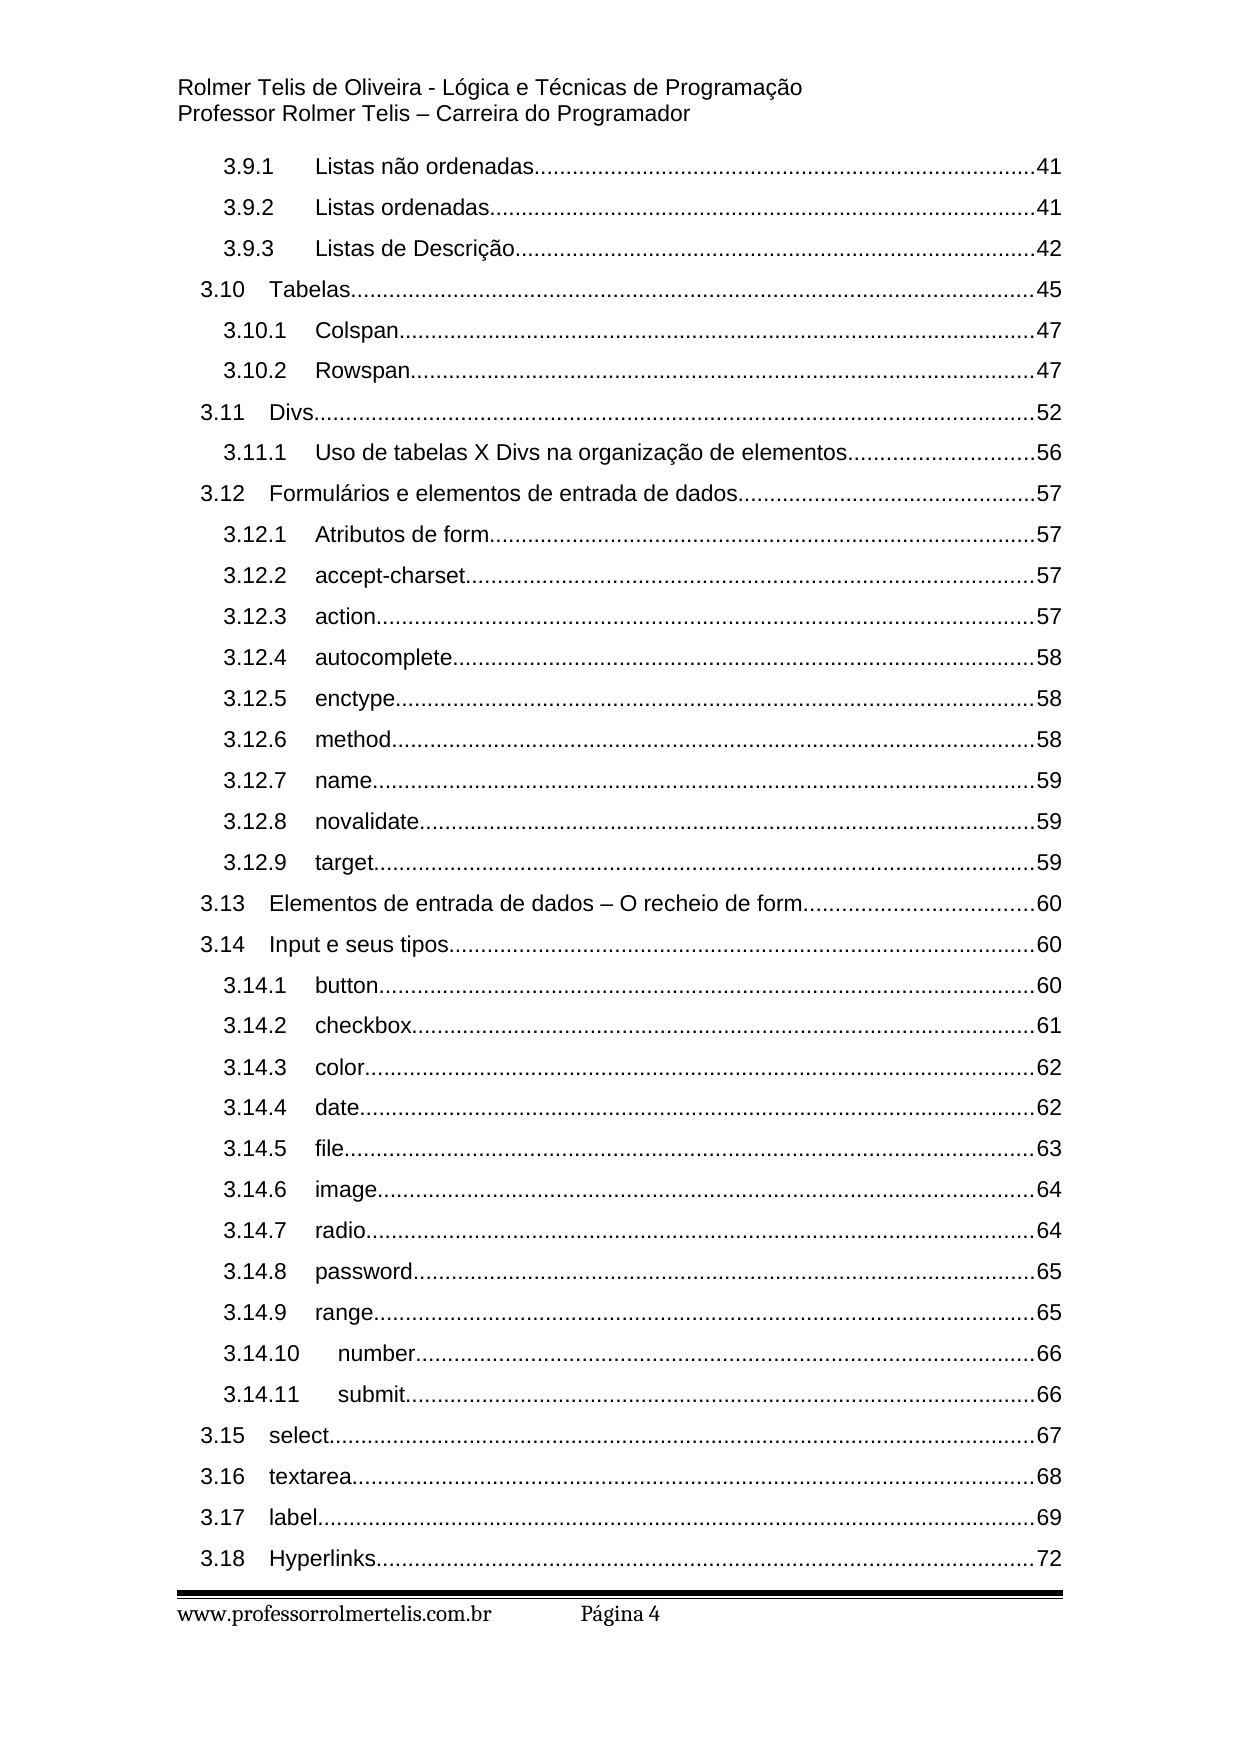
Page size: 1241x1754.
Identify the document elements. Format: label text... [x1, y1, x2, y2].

text 3.13 Elementos de entrada de dados – O recheio de form 60 [200, 890, 1063, 916]
text 3.12 Formulários e elementos de entrada de dados 57 [200, 480, 1063, 507]
text 3.12.7 name 59 [223, 767, 1063, 793]
text 3.14.3 color 62 [223, 1053, 1063, 1080]
text 3.14.4 date 62 [223, 1094, 1063, 1121]
text 3.14.7 radio 64 [223, 1217, 1063, 1243]
text 3.16 textarea 68 [200, 1463, 1063, 1489]
text 3.9.1 Listas não ordenadas 41 [223, 153, 1063, 179]
text 3.12.4 autocomplete 58 [223, 644, 1063, 670]
text 3.12.1 Atributos de form 57 [223, 521, 1063, 548]
text 3.11 Divs 52 [200, 398, 1063, 425]
text 3.14.11 submit 66 [223, 1381, 1063, 1407]
text 3.9.3 Listas de Descrição 42 [223, 235, 1063, 261]
text 3.14.2 checkbox 61 [223, 1012, 1063, 1039]
text 3.10 Tabelas 45 [200, 276, 1063, 302]
text 3.14.9 range 65 [223, 1299, 1063, 1325]
text 3.12.6 method 58 [223, 726, 1063, 752]
text 3.12.8 novalidate 59 [223, 808, 1063, 834]
text 3.14.6 image 64 [223, 1176, 1063, 1203]
text 3.18 Hyperlinks 72 [200, 1545, 1063, 1571]
text 3.14.1 button 60 [223, 972, 1063, 998]
text 3.9.2 Listas ordenadas 41 [223, 194, 1063, 220]
text 3.12.2 accept-charset 57 [223, 562, 1063, 588]
text 3.12.3 action 57 [223, 603, 1063, 629]
text 3.10.2 Rowspan 47 [223, 357, 1063, 384]
text 3.14.5 file 63 [223, 1135, 1063, 1162]
text 3.14.8 password 65 [223, 1258, 1063, 1284]
text 3.10.1 Colspan 47 [223, 317, 1063, 343]
text 3.15 select 67 [200, 1422, 1063, 1448]
text 3.14 Input e seus tipos 60 [200, 931, 1063, 957]
text 3.12.9 target 59 [223, 849, 1063, 875]
text 3.14.10 number 66 [223, 1340, 1063, 1366]
text 3.11.1 Uso de tabelas X Divs na organização de elementos 56 [223, 439, 1063, 466]
text 3.17 label 69 [200, 1504, 1063, 1530]
text 3.12.5 enctype 58 [223, 685, 1063, 711]
